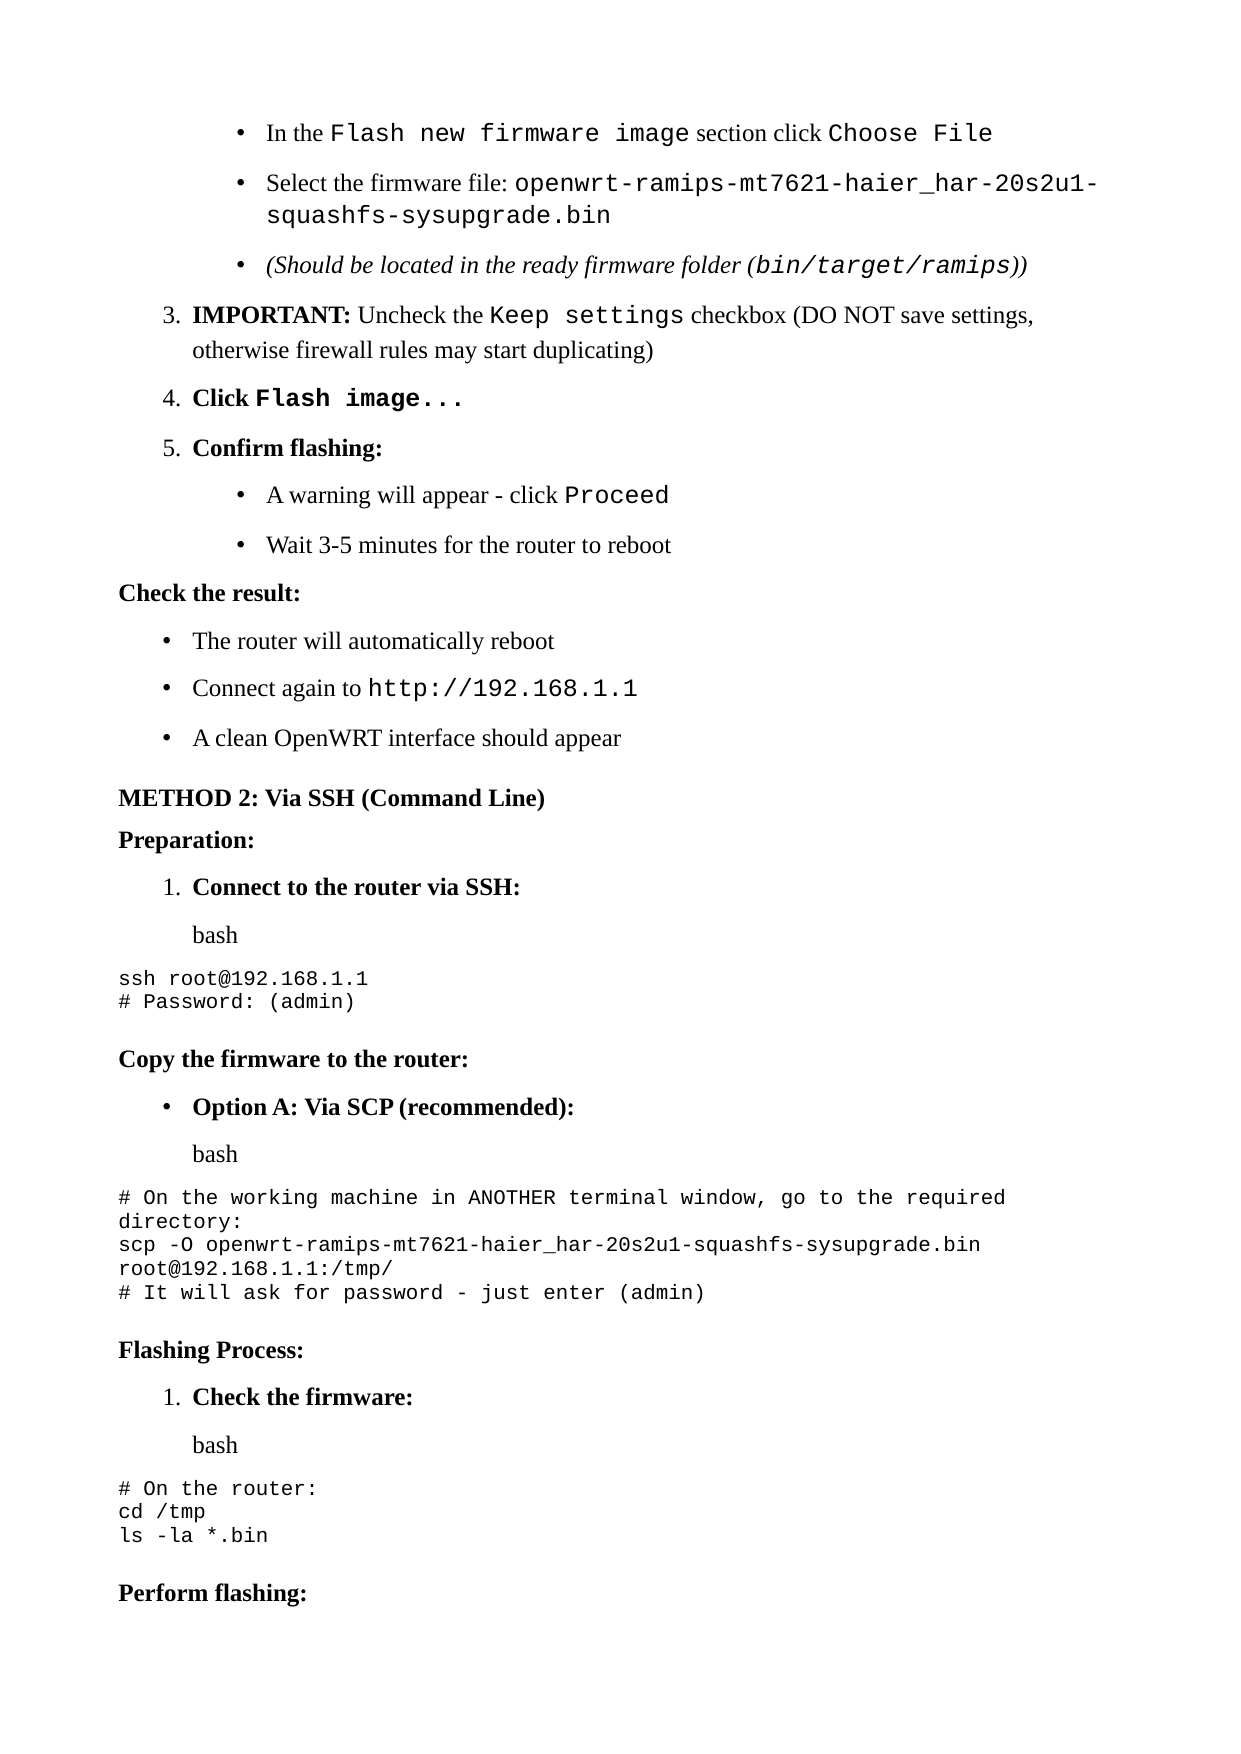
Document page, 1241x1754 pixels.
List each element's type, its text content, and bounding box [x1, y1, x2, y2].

list Option A: Via SCP (recommended): [162, 1092, 1122, 1121]
list Click Flash image... [162, 383, 1122, 414]
list IMPORTANT: Uncheck the Keep settings checkbox (DO NOT save settings, otherwise firewall rules may start duplicating) [162, 300, 1122, 364]
list A warning will appear - click Proceed [236, 481, 1122, 511]
text Copy the firmware to the router: [118, 1044, 1122, 1073]
text ls -la *.bin [118, 1525, 1122, 1548]
text # On the working machine in ANOTHER terminal window, go to the required directory: [118, 1187, 1122, 1234]
list Select the firmware file: openwrt-ramips-mt7621-haier_har-20s2u1-squashfs-sysupgrade.bin [236, 168, 1122, 231]
text cd /tmp [118, 1501, 1122, 1525]
text Check the result: [118, 578, 1122, 607]
list Wait 3-5 minutes for the router to reboot [236, 531, 1122, 559]
list Connect to the router via SSH: [162, 872, 1122, 901]
text scp -O openwrt-ramips-mt7621-haier_har-20s2u1-squashfs-sysupgrade.bin root@192.168.1.1:/tmp/ [118, 1234, 1122, 1282]
text Flashing Process: [118, 1335, 1122, 1363]
list The router will automatically reboot [162, 626, 1122, 654]
text # Password: (admin) [118, 991, 1122, 1015]
list Check the firmware: [162, 1382, 1122, 1411]
text Preparation: [118, 825, 1122, 853]
subtitle METHOD 2: Via SSH (Command Line) [118, 783, 1122, 812]
list bash [162, 1430, 1122, 1459]
text Perform flashing: [118, 1578, 1122, 1607]
list (Should be located in the ready firmware folder (bin/target/ramips)) [236, 250, 1122, 281]
text ssh root@192.168.1.1 [118, 967, 1122, 991]
text # On the router: [118, 1478, 1122, 1501]
list In the Flash new firmware image section click Choose File [236, 118, 1122, 149]
list Confirm flashing: [162, 433, 1122, 462]
list A clean OpenWRT interface should appear [162, 723, 1122, 752]
list bash [162, 920, 1122, 949]
list Connect again to http://192.168.1.1 [162, 673, 1122, 704]
list bash [162, 1139, 1122, 1168]
text # It will ask for password - just enter (admin) [118, 1282, 1122, 1305]
